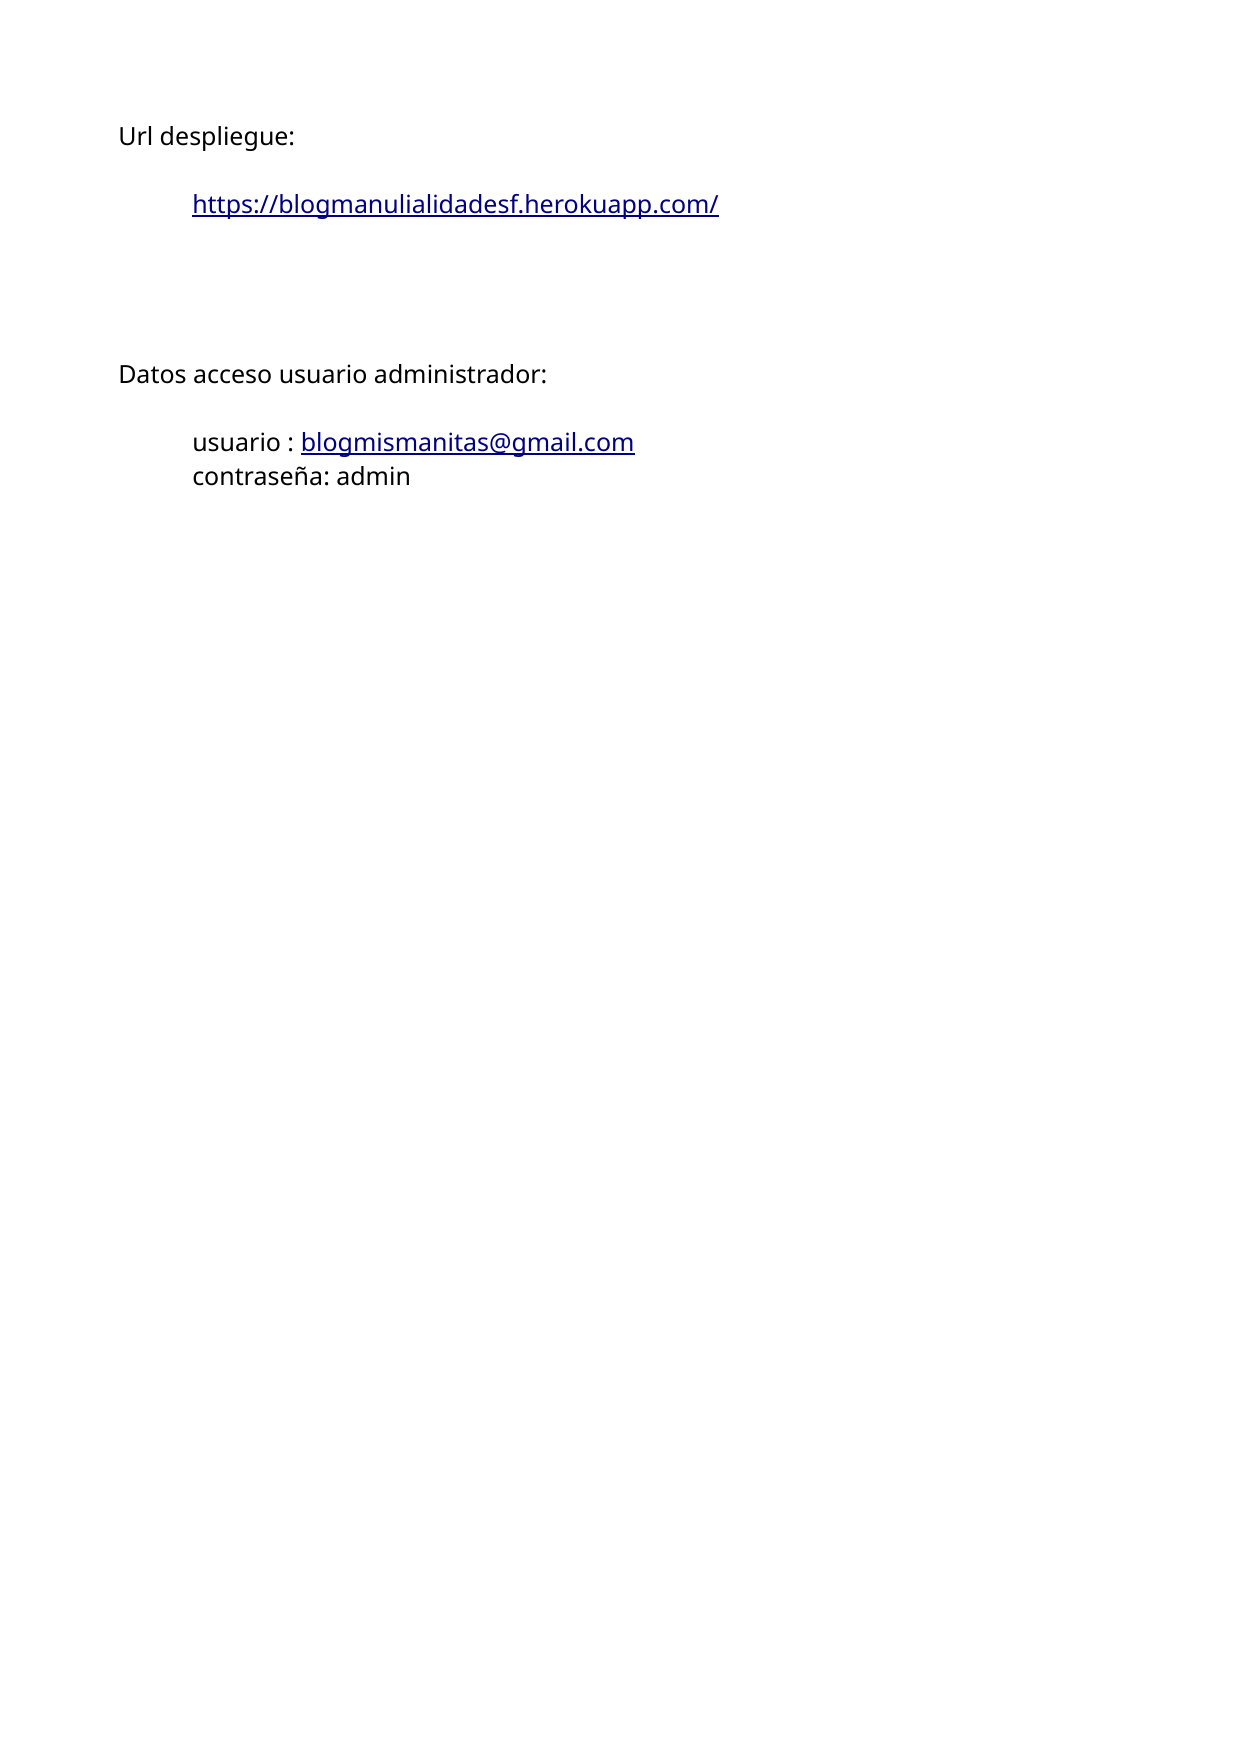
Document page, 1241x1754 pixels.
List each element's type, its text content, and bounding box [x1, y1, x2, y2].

text https://blogmanulialidadesf.herokuapp.com/ [118, 186, 1122, 220]
text Datos acceso usuario administrador: [118, 357, 1122, 391]
text Url despliegue: [118, 118, 1122, 152]
text usuario : blogmismanitas@gmail.com [118, 425, 1122, 459]
text contraseña: admin [118, 459, 1122, 493]
